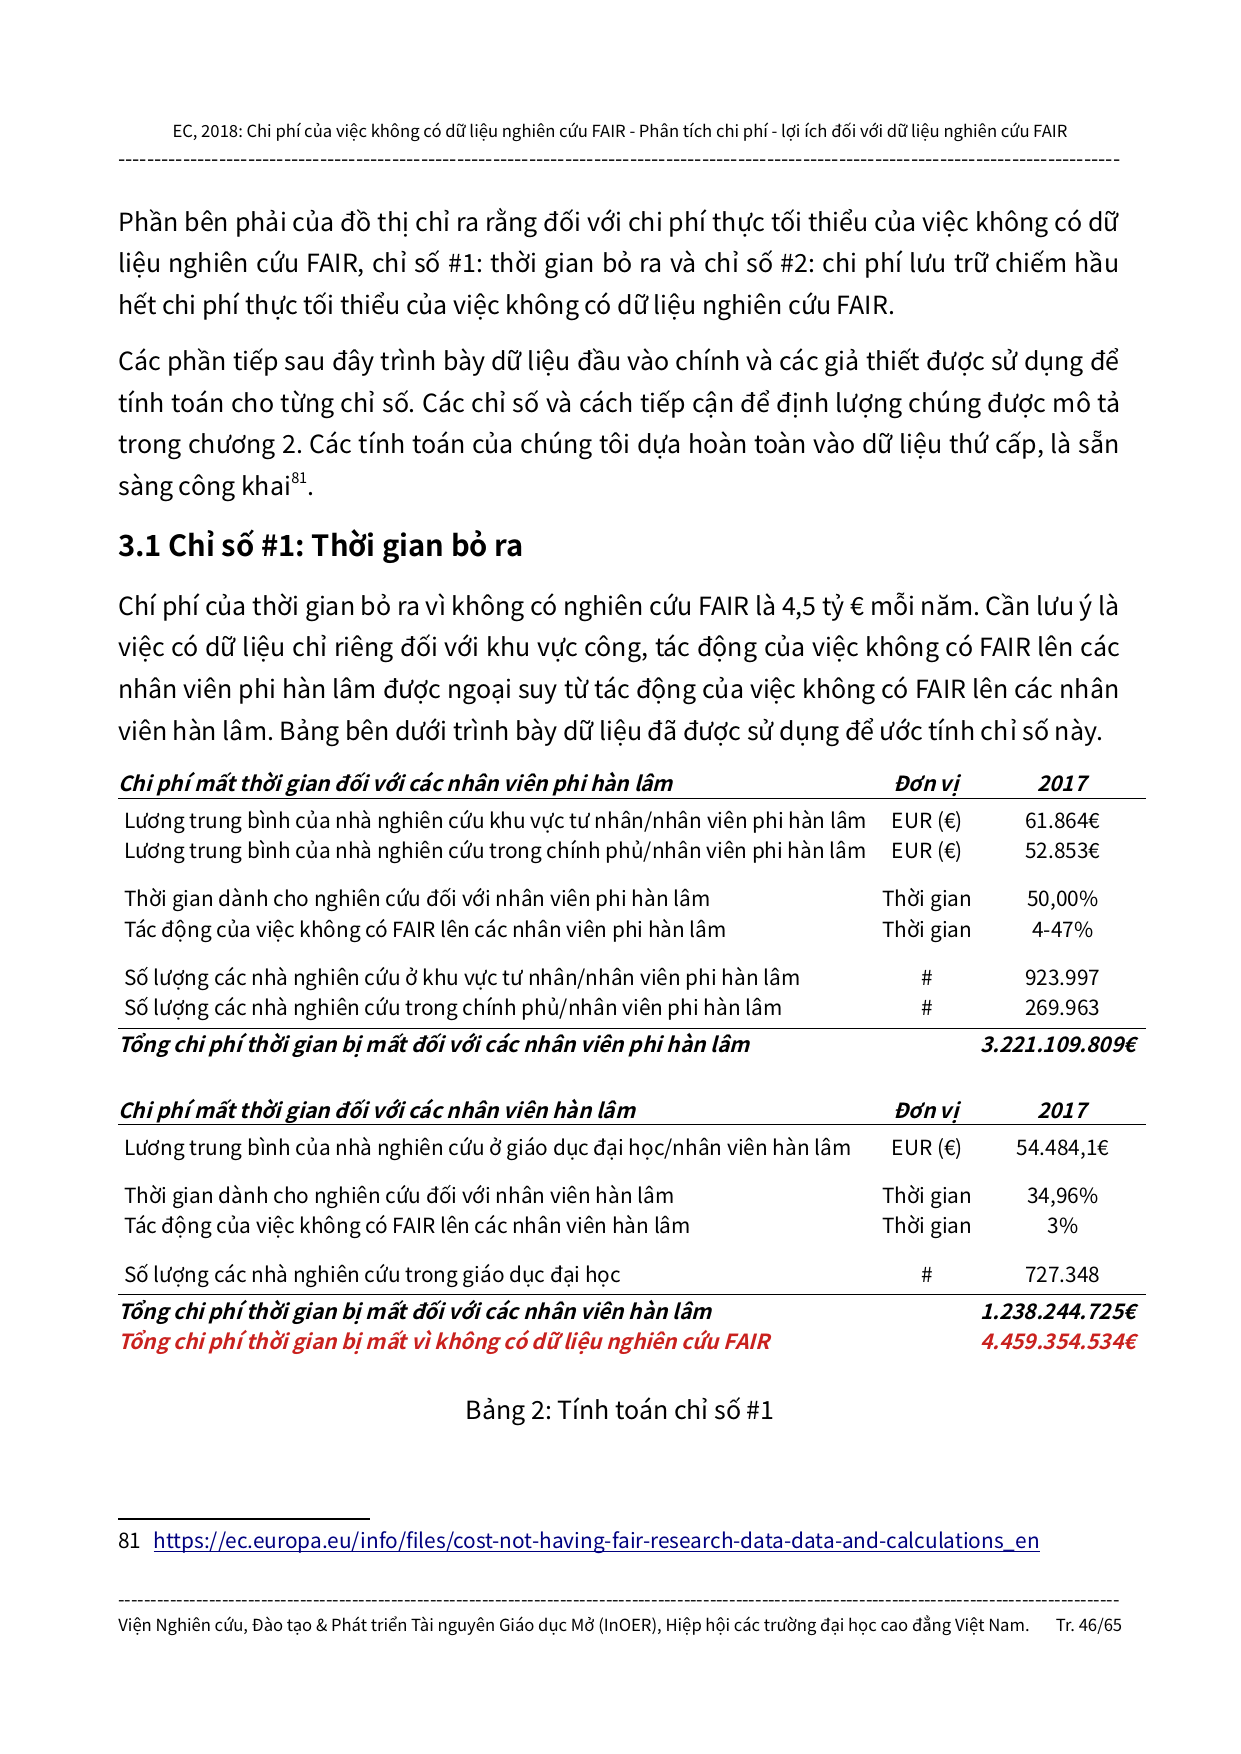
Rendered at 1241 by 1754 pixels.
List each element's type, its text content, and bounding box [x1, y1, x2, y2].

table_cell [874, 1325, 980, 1355]
text Bảng 2: Tính toán chỉ số #1 [118, 1391, 1122, 1427]
table_header Chi phí mất thời gian đối với các nhân viên hàn lâm [118, 1094, 874, 1124]
text Chí phí của thời gian bỏ ra vì không có nghiên cứu FAIR là 4,5 tỷ € mỗi năm. Cần lưu ý là việc có dữ liệu chỉ riêng đối với khu vực công, tác động của việc không có FAIR lên các nhân viên phi hàn lâm được ngoại suy từ tác động của việc không có FAIR lên các nhân viên hàn lâm. Bảng bên dưới trình bày dữ liệu đã được sử dụng để ước tính chỉ số này. [118, 586, 1122, 747]
text 3.1 Chỉ số #1: Thời gian bỏ ra [118, 523, 1122, 565]
table_header 2017 [980, 1094, 1146, 1124]
table_header Chi phí mất thời gian đối với các nhân viên phi hàn lâm [118, 767, 874, 797]
table_cell Tổng chi phí thời gian bị mất vì không có dữ liệu nghiên cứu FAIR [118, 1325, 874, 1355]
table_cell Tổng chi phí thời gian bị mất đối với các nhân viên hàn lâm [118, 1295, 874, 1325]
table_header Đơn vị [874, 767, 980, 797]
text Phần bên phải của đồ thị chỉ ra rằng đối với chi phí thực tối thiểu của việc không có dữ liệu nghiên cứu FAIR, chỉ số #1: thời gian bỏ ra và chỉ số #2: chi phí lưu trữ chiếm hầu hết chi phí thực tối thiểu của việc không có dữ liệu nghiên cứu FAIR. [118, 202, 1122, 322]
table_header Đơn vị [874, 1094, 980, 1124]
table_cell [874, 1029, 980, 1059]
table_cell EUR (€) Thời gian Thời gian # [874, 1125, 980, 1294]
table_cell 61.864€ 52.853€ 50,00% 4-47% 923.997 269.963 [980, 799, 1146, 1027]
text https://ec.europa.eu/info/files/cost-not-having-fair-research-data-data-and-calculations_en [118, 1525, 1122, 1555]
table_cell Lương trung bình của nhà nghiên cứu ở giáo dục đại học/nhân viên hàn lâm Thời gian dành cho nghiên cứu đối với nhân viên hàn lâm Tác động của việc không có FAIR lên các nhân viên hàn lâm Số lượng các nhà nghiên cứu trong giáo dục đại học [118, 1125, 874, 1294]
text Các phần tiếp sau đây trình bày dữ liệu đầu vào chính và các giả thiết được sử dụng để tính toán cho từng chỉ số. Các chỉ số và cách tiếp cận để định lượng chúng được mô tả trong chương 2. Các tính toán của chúng tôi dựa hoàn toàn vào dữ liệu thứ cấp, là sẵn sàng công khai. [118, 342, 1122, 503]
table_cell 3.221.109.809€ [980, 1029, 1146, 1059]
table_cell [874, 1295, 980, 1325]
table_cell EUR (€) EUR (€) Thời gian Thời gian # # [874, 799, 980, 1027]
table_cell Tổng chi phí thời gian bị mất đối với các nhân viên phi hàn lâm [118, 1029, 874, 1059]
table_cell Lương trung bình của nhà nghiên cứu khu vực tư nhân/nhân viên phi hàn lâm Lương trung bình của nhà nghiên cứu trong chính phủ/nhân viên phi hàn lâm Thời gian dành cho nghiên cứu đối với nhân viên phi hàn lâm Tác động của việc không có FAIR lên các nhân viên phi hàn lâm Số lượng các nhà nghiên cứu ở khu vực tư nhân/nhân viên phi hàn lâm Số lượng các nhà nghiên cứu trong chính phủ/nhân viên phi hàn lâm [118, 799, 874, 1027]
table_cell 4.459.354.534€ [980, 1325, 1146, 1355]
table_cell 1.238.244.725€ [980, 1295, 1146, 1325]
table_cell 54.484,1€ 34,96% 3% 727.348 [980, 1125, 1146, 1294]
table_header 2017 [980, 767, 1146, 797]
